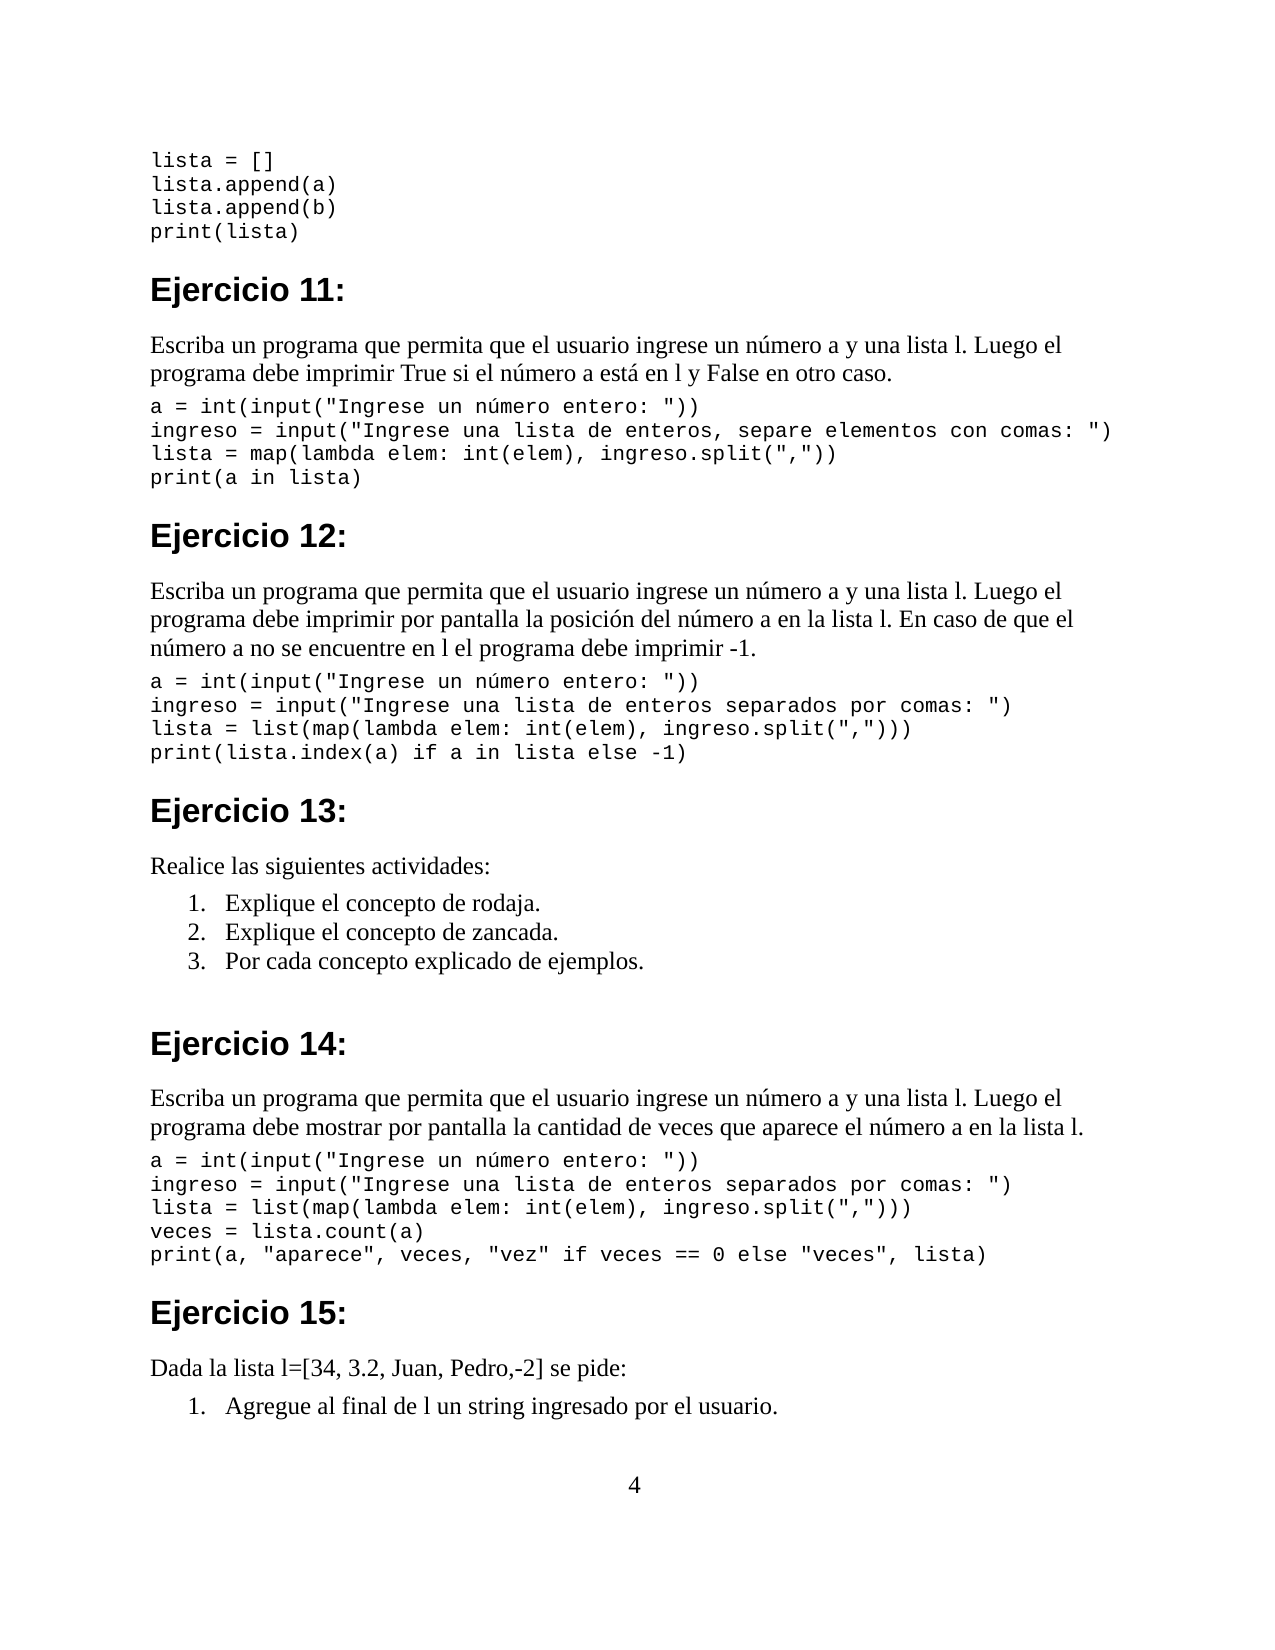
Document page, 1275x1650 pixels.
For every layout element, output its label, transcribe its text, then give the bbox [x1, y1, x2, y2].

text Dada la lista l=[34, 3.2, Juan, Pedro,-2] se pide: [150, 1353, 1125, 1382]
text a = int(input("Ingrese un número entero: ")) [150, 396, 1125, 420]
text lista = map(lambda elem: int(elem), ingreso.split(",")) [150, 443, 1125, 467]
subtitle Ejercicio 11: [150, 269, 1125, 308]
text Escriba un programa que permita que el usuario ingrese un número a y una lista l. Luego el programa debe mostrar por pantalla la cantidad de veces que aparece el número a en la lista l. [150, 1083, 1125, 1141]
text lista = list(map(lambda elem: int(elem), ingreso.split(","))) [150, 718, 1125, 742]
text print(lista) [150, 221, 1125, 244]
text a = int(input("Ingrese un número entero: ")) [150, 671, 1125, 695]
text a = int(input("Ingrese un número entero: ")) [150, 1150, 1125, 1173]
text Escriba un programa que permita que el usuario ingrese un número a y una lista l. Luego el programa debe imprimir True si el número a está en l y False en otro caso. [150, 330, 1125, 387]
text lista = list(map(lambda elem: int(elem), ingreso.split(","))) [150, 1197, 1125, 1221]
text ingreso = input("Ingrese una lista de enteros separados por comas: ") [150, 695, 1125, 718]
text Escriba un programa que permita que el usuario ingrese un número a y una lista l. Luego el programa debe imprimir por pantalla la posición del número a en la lista l. En caso de que el número a no se encuentre en l el programa debe imprimir -1. [150, 576, 1125, 662]
subtitle Ejercicio 13: [150, 791, 1125, 829]
text print(a, "aparece", veces, "vez" if veces == 0 else "veces", lista) [150, 1244, 1125, 1268]
subtitle Ejercicio 15: [150, 1293, 1125, 1332]
list Agregue al final de l un string ingresado por el usuario. [187, 1391, 1125, 1420]
list Por cada concepto explicado de ejemplos. [187, 946, 1125, 975]
text print(a in lista) [150, 467, 1125, 491]
text ingreso = input("Ingrese una lista de enteros separados por comas: ") [150, 1173, 1125, 1197]
text lista.append(b) [150, 197, 1125, 221]
text print(lista.index(a) if a in lista else -1) [150, 742, 1125, 766]
subtitle Ejercicio 12: [150, 516, 1125, 554]
list Explique el concepto de zancada. [187, 917, 1125, 946]
list Explique el concepto de rodaja. [187, 888, 1125, 917]
text Realice las siguientes actividades: [150, 851, 1125, 879]
text veces = lista.count(a) [150, 1221, 1125, 1244]
text lista.append(a) [150, 174, 1125, 197]
text lista = [] [150, 150, 1125, 174]
text ingreso = input("Ingrese una lista de enteros, separe elementos con comas: ") [150, 420, 1125, 443]
subtitle Ejercicio 14: [150, 1023, 1125, 1062]
